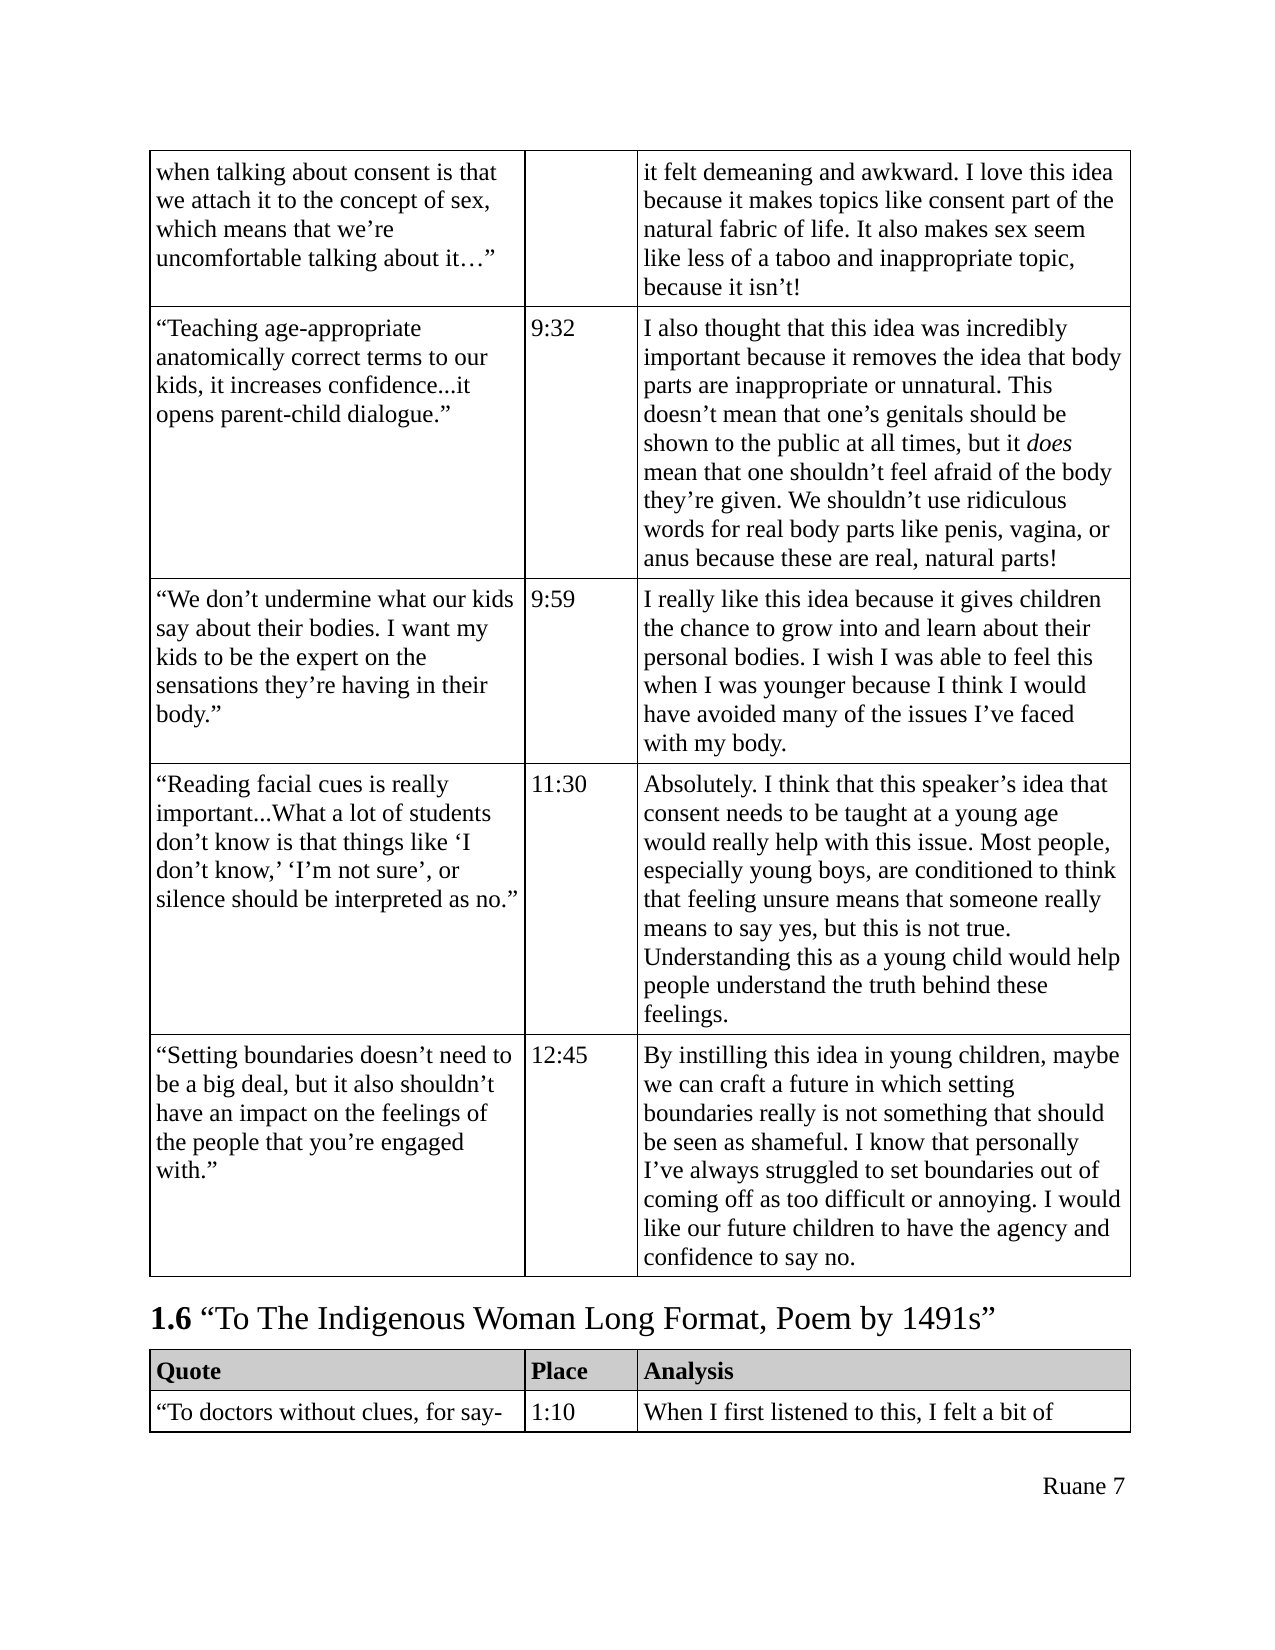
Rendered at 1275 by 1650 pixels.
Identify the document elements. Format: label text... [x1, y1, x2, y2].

table_cell 1:10 [526, 1391, 637, 1431]
table_cell it felt demeaning and awkward. I love this idea because it makes topics like consent part of the natural fabric of life. It also makes sex seem like less of a taboo and inappropriate topic, because it isn’t! [638, 151, 1130, 306]
table_cell By instilling this idea in young children, maybe we can craft a future in which setting boundaries really is not something that should be seen as shameful. I know that personally I’ve always struggled to set boundaries out of coming off as too difficult or annoying. I would like our future children to have the agency and confidence to say no. [638, 1035, 1130, 1276]
table_cell “Reading facial cues is really important...What a lot of students don’t know is that things like ‘I don’t know,’ ‘I’m not sure’, or silence should be interpreted as no.” [151, 764, 524, 1034]
table_cell “To doctors without clues, for say- [151, 1391, 524, 1431]
table_cell Absolutely. I think that this speaker’s idea that consent needs to be taught at a young age would really help with this issue. Most people, especially young boys, are conditioned to think that feeling unsure means that someone really means to say yes, but this is not true. Understanding this as a young child would help people understand the truth behind these feelings. [638, 764, 1130, 1034]
table_header Place [526, 1350, 637, 1390]
subtitle 1.6 “To The Indigenous Woman Long Format, Poem by 1491s” [150, 1298, 1125, 1336]
table_cell I really like this idea because it gives children the chance to grow into and learn about their personal bodies. I wish I was able to feel this when I was younger because I think I would have avoided many of the issues I’ve faced with my body. [638, 579, 1130, 762]
table_header Analysis [638, 1350, 1130, 1390]
table_cell “Setting boundaries doesn’t need to be a big deal, but it also shouldn’t have an impact on the feelings of the people that you’re engaged with.” [151, 1035, 524, 1276]
table_cell 11:30 [526, 764, 637, 1034]
table_cell 9:59 [526, 579, 637, 762]
table_cell I also thought that this idea was incredibly important because it removes the idea that body parts are inappropriate or unnatural. This doesn’t mean that one’s genitals should be shown to the public at all times, but it does mean that one shouldn’t feel afraid of the body they’re given. We shouldn’t use ridiculous words for real body parts like penis, vagina, or anus because these are real, natural parts! [638, 307, 1130, 577]
table_cell [526, 151, 637, 306]
table_cell When I first listened to this, I felt a bit of [638, 1391, 1130, 1431]
table_cell “Teaching age-appropriate anatomically correct terms to our kids, it increases confidence...it opens parent-child dialogue.” [151, 307, 524, 577]
table_cell when talking about consent is that we attach it to the concept of sex, which means that we’re uncomfortable talking about it…” [151, 151, 524, 306]
table_cell “We don’t undermine what our kids say about their bodies. I want my kids to be the expert on the sensations they’re having in their body.” [151, 579, 524, 762]
table_cell 12:45 [526, 1035, 637, 1276]
table_header Quote [151, 1350, 524, 1390]
table_cell 9:32 [526, 307, 637, 577]
